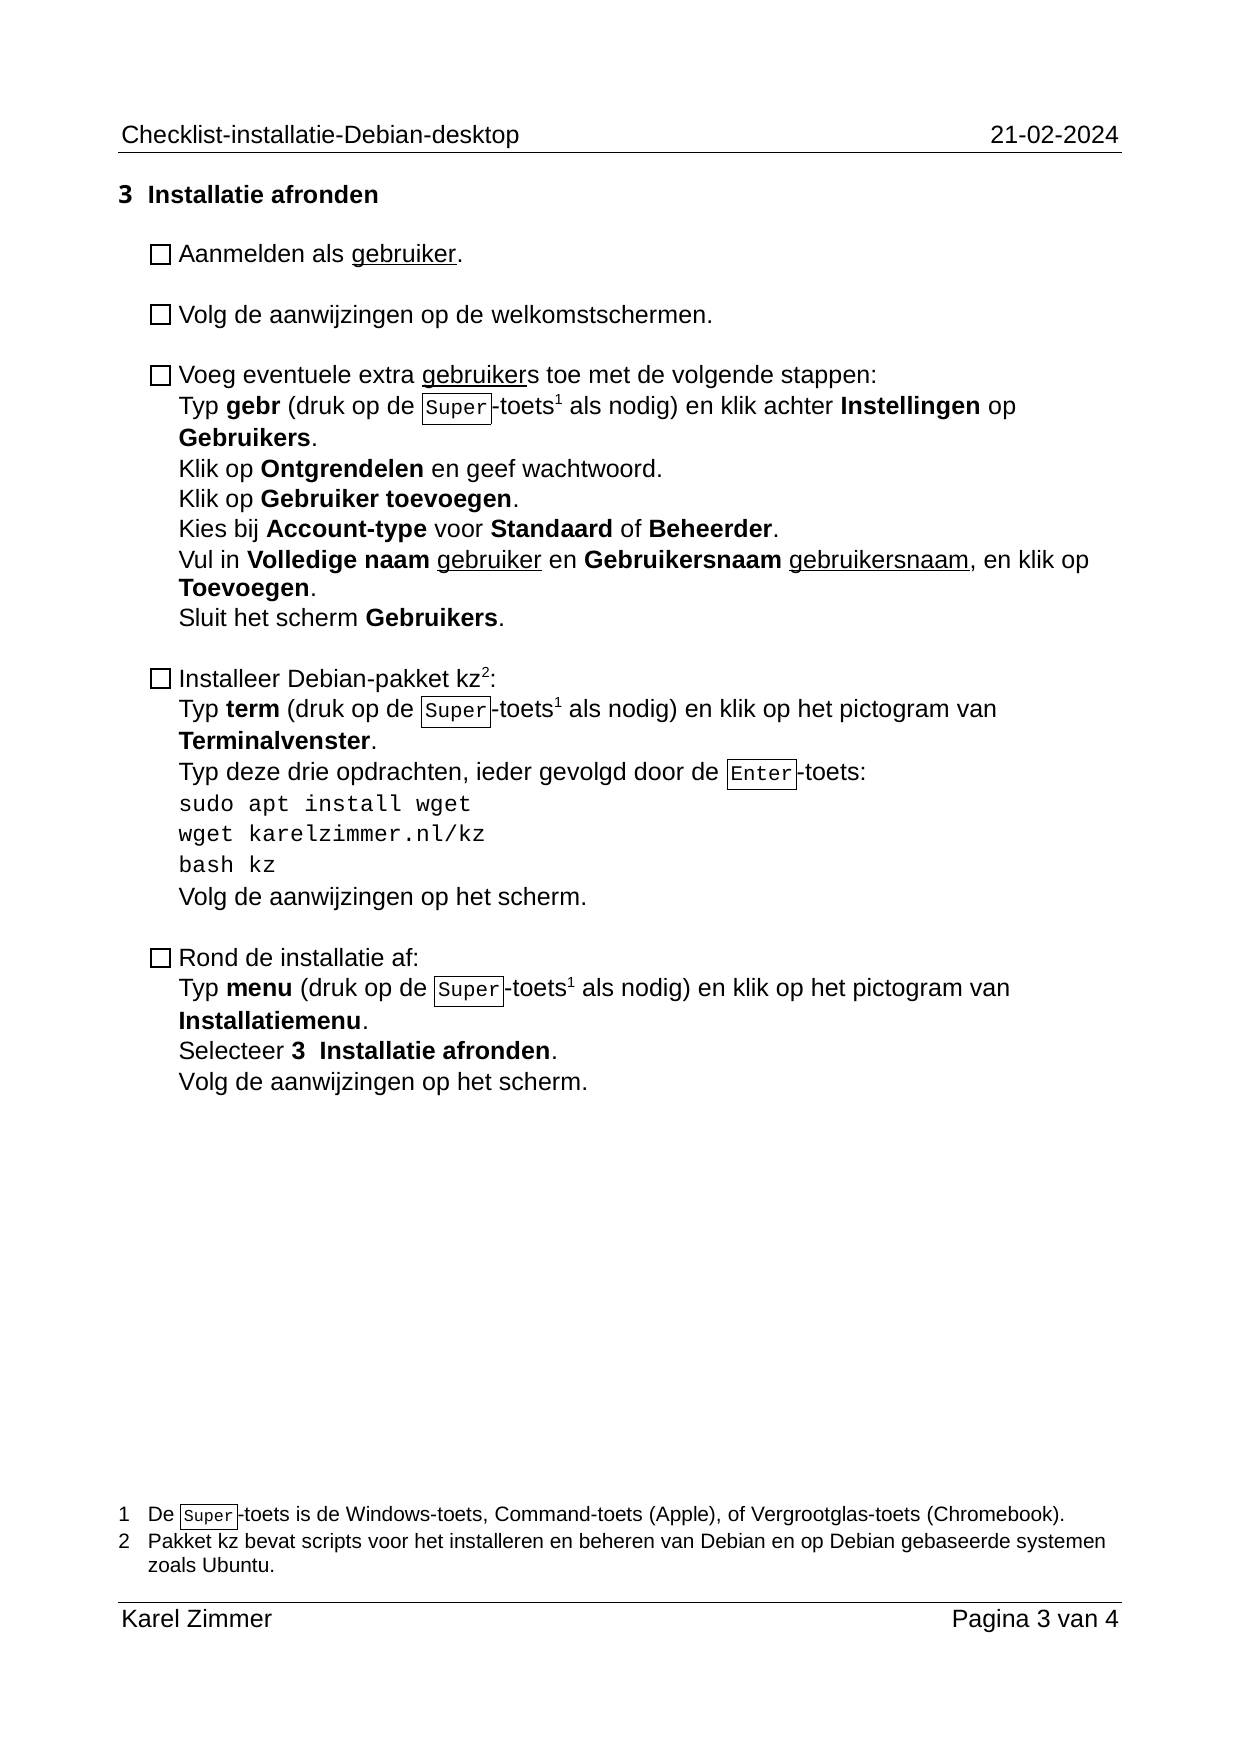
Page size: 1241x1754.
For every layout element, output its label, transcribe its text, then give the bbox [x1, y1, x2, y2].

table_cell [118, 822, 142, 852]
table_cell Klik op Gebruiker toevoegen. [177, 484, 1122, 514]
table_cell [118, 360, 142, 391]
table_cell [142, 822, 177, 852]
table_cell [118, 694, 142, 756]
table_cell [142, 269, 177, 300]
table_cell [118, 882, 142, 912]
table_cell [118, 1036, 142, 1066]
table_cell bash kz [177, 852, 1122, 882]
table_cell Typ term (druk op de Super-toets1 als nodig) en klik op het pictogram van Terminalvenster. [177, 694, 1122, 756]
table_cell [142, 514, 177, 544]
table_cell Sluit het scherm Gebruikers. [177, 603, 1122, 633]
table_cell [118, 973, 142, 1036]
table_cell [118, 330, 142, 360]
table_cell [142, 454, 177, 484]
table_cell [118, 943, 142, 973]
table_cell [177, 633, 1122, 663]
table_cell wget karelzimmer.nl/kz [177, 822, 1122, 852]
table_cell Kies bij Account-type voor Standaard of Beheerder. [177, 514, 1122, 544]
table_cell [118, 391, 142, 453]
table_cell [142, 603, 177, 633]
table_cell [177, 330, 1122, 360]
table_cell [142, 756, 177, 791]
table_cell [118, 603, 142, 633]
table_cell [118, 454, 142, 484]
table_cell Volg de aanwijzingen op het scherm. [177, 1066, 1122, 1097]
table_cell [142, 633, 177, 663]
table_cell Vul in Volledige naam gebruiker en Gebruikersnaam gebruikersnaam, en klik op Toevoegen. [177, 544, 1122, 603]
table_cell [118, 663, 142, 694]
table_cell [118, 300, 142, 330]
table_cell [142, 913, 177, 943]
table_cell [118, 633, 142, 663]
table_cell Volg de aanwijzingen op de welkomstschermen. [177, 300, 1122, 330]
table_cell [118, 1066, 142, 1097]
table_cell [177, 913, 1122, 943]
table_cell [118, 913, 142, 943]
table_cell [118, 791, 142, 822]
table_cell [142, 330, 177, 360]
table_cell Typ menu (druk op de Super-toets1 als nodig) en klik op het pictogram van Installatiemenu. [177, 973, 1122, 1036]
table_cell [142, 694, 177, 756]
table_cell [142, 1036, 177, 1066]
table_header [142, 239, 177, 269]
table_cell Selecteer 3 Installatie afronden. [177, 1036, 1122, 1066]
table_cell [142, 391, 177, 453]
table_cell Rond de installatie af: [177, 943, 1122, 973]
table_cell [142, 663, 177, 694]
table_cell Installeer Debian-pakket kz: [177, 663, 1122, 694]
table_cell [118, 756, 142, 791]
table_cell [177, 269, 1122, 300]
table_cell [142, 300, 177, 330]
table_cell [118, 544, 142, 603]
table_cell Volg de aanwijzingen op het scherm. [177, 882, 1122, 912]
table_cell [142, 1066, 177, 1097]
table_cell [142, 791, 177, 822]
table_cell [118, 484, 142, 514]
table_cell [142, 484, 177, 514]
table_cell Typ gebr (druk op de Super-toets als nodig) en klik achter Instellingen op Gebruikers. [177, 391, 1122, 453]
table_cell Voeg eventuele extra gebruikers toe met de volgende stappen: [177, 360, 1122, 391]
table_cell [142, 973, 177, 1036]
table_cell Typ deze drie opdrachten, ieder gevolgd door de Enter-toets: [177, 756, 1122, 791]
table_cell [142, 882, 177, 912]
table_cell [142, 360, 177, 391]
table_header [118, 239, 142, 269]
table_cell [142, 544, 177, 603]
table_cell [118, 514, 142, 544]
table_cell [118, 269, 142, 300]
table_cell sudo apt install wget [177, 791, 1122, 822]
list Installatie afronden [118, 177, 1122, 211]
table_cell Klik op Ontgrendelen en geef wachtwoord. [177, 454, 1122, 484]
table_header Aanmelden als gebruiker. [177, 239, 1122, 269]
table_cell [142, 852, 177, 882]
table_cell [118, 852, 142, 882]
table_cell [142, 943, 177, 973]
